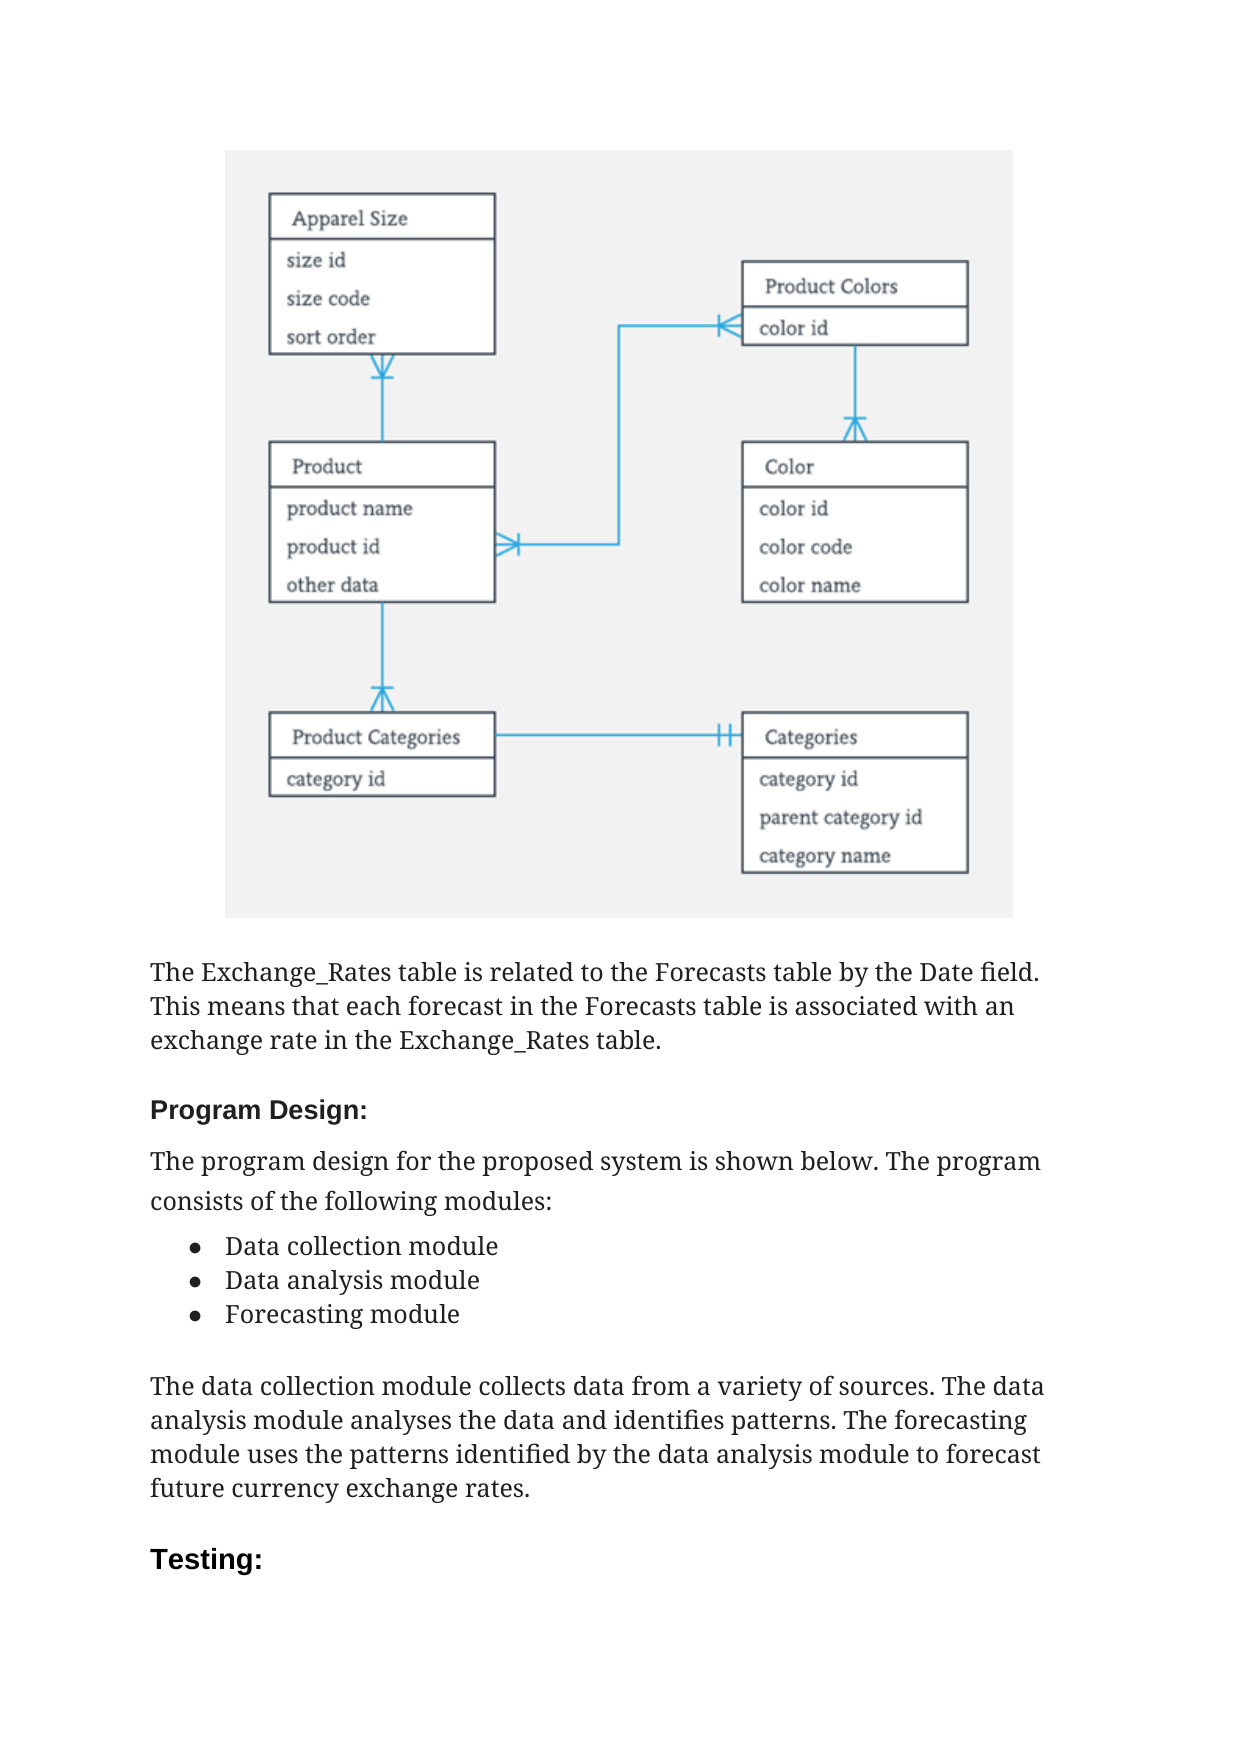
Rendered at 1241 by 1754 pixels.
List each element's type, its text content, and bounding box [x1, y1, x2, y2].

text Program Design: [150, 1094, 1090, 1126]
text The data collection module collects data from a variety of sources. The data analysis module analyses the data and identifies patterns. The forecasting module uses the patterns identified by the data analysis module to forecast future currency exchange rates. [150, 1368, 1090, 1504]
list Data collection module [187, 1229, 1090, 1263]
picture [225, 150, 1013, 918]
text The program design for the proposed system is shown below. The program consists of the following modules: [150, 1144, 1090, 1217]
text Testing: [150, 1542, 1090, 1576]
list Data analysis module [187, 1263, 1090, 1297]
text The Exchange_Rates table is related to the Forecasts table by the Date field. This means that each forecast in the Forecasts table is associated with an exchange rate in the Exchange_Rates table. [150, 955, 1090, 1057]
list Forecasting module [187, 1297, 1090, 1331]
